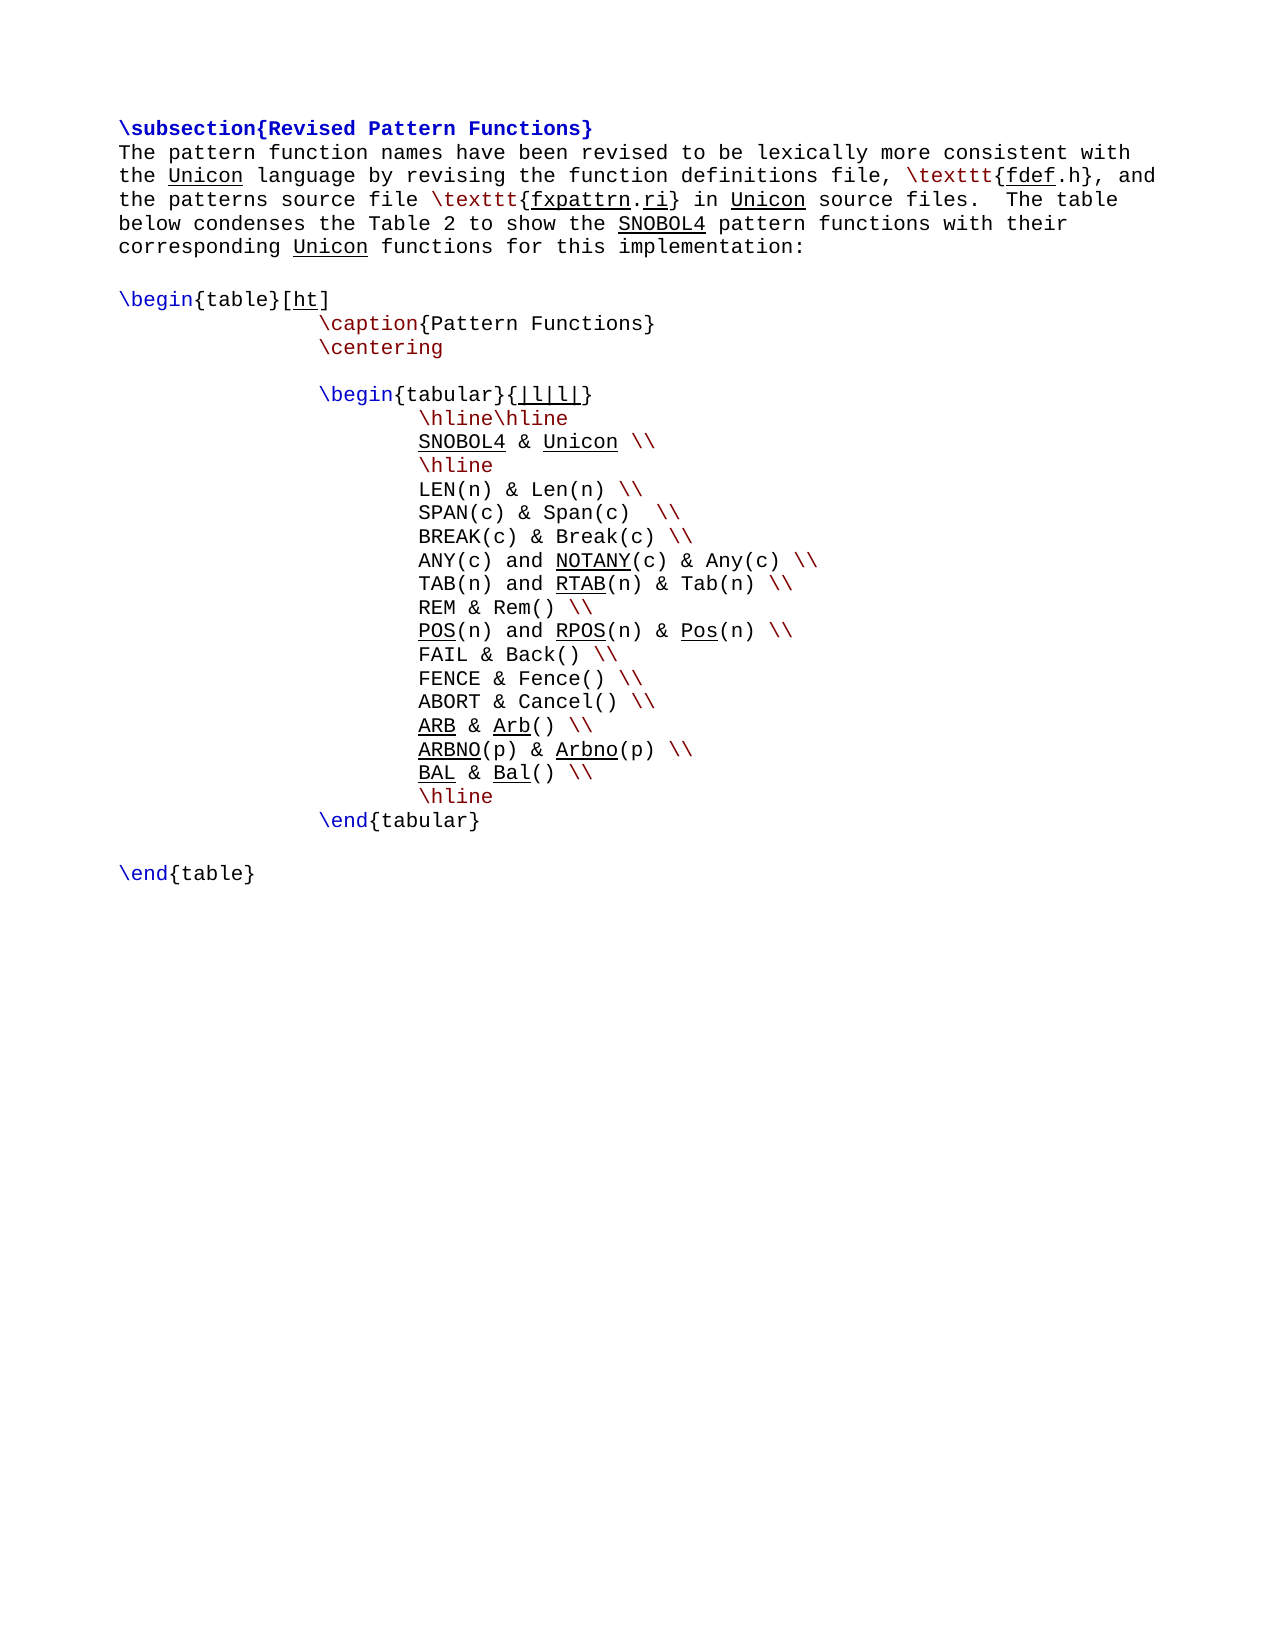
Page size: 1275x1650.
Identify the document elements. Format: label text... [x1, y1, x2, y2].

text SPAN(c) & Span(c) \\ [118, 502, 1157, 526]
text TAB(n) and RTAB(n) & Tab(n) \\ [118, 573, 1157, 597]
text ABORT & Cancel() \\ [118, 691, 1157, 715]
text POS(n) and RPOS(n) & Pos(n) \\ [118, 621, 1157, 644]
text ANY(c) and NOTANY(c) & Any(c) \\ [118, 549, 1157, 573]
text \hline [118, 786, 1157, 810]
text SNOBOL4 & Unicon \\ [118, 431, 1157, 455]
text \begin{table}[ht] [118, 289, 1157, 313]
text ARB & Arb() \\ [118, 715, 1157, 739]
text \centering [118, 337, 1157, 360]
text \caption{Pattern Functions} [118, 313, 1157, 337]
text BAL & Bal() \\ [118, 762, 1157, 786]
text \end{table} [118, 863, 1157, 886]
text \hline\hline [118, 408, 1157, 431]
text \end{tabular} [118, 810, 1157, 833]
text LEN(n) & Len(n) \\ [118, 479, 1157, 502]
text BREAK(c) & Break(c) \\ [118, 526, 1157, 549]
text ARBNO(p) & Arbno(p) \\ [118, 739, 1157, 762]
text REM & Rem() \\ [118, 597, 1157, 621]
text \subsection{Revised Pattern Functions} [118, 118, 1157, 142]
text The pattern function names have been revised to be lexically more consistent with the Unicon language by revising the function definitions file, \texttt{fdef.h}, and the patterns source file \texttt{fxpattrn.ri} in Unicon source files. The table below condenses the Table 2 to show the SNOBOL4 pattern functions with their corresponding Unicon functions for this implementation: [118, 142, 1157, 260]
text FAIL & Back() \\ [118, 644, 1157, 668]
text FENCE & Fence() \\ [118, 668, 1157, 691]
text \begin{tabular}{|l|l|} [118, 384, 1157, 408]
text \hline [118, 455, 1157, 479]
